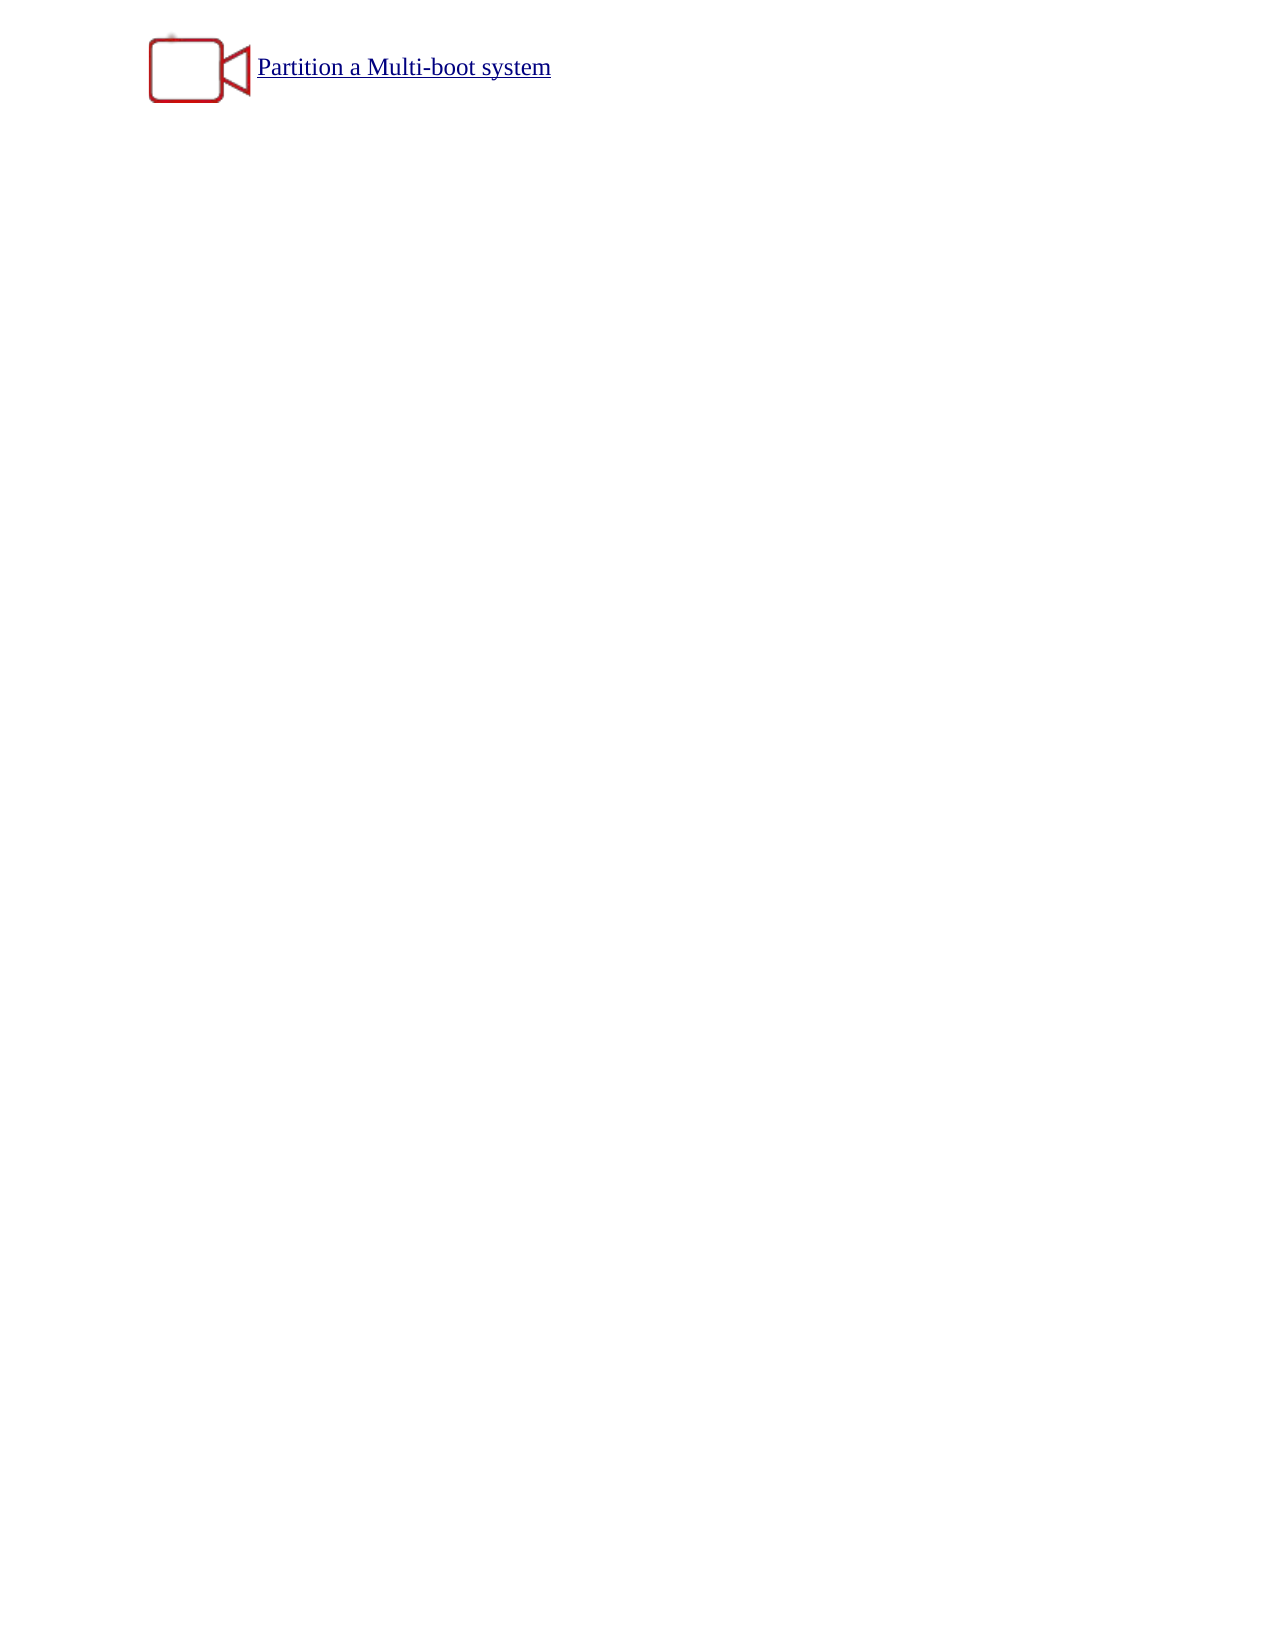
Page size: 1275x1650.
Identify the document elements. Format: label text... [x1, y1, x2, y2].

text Partition a Multi-boot system [257, 52, 1133, 81]
